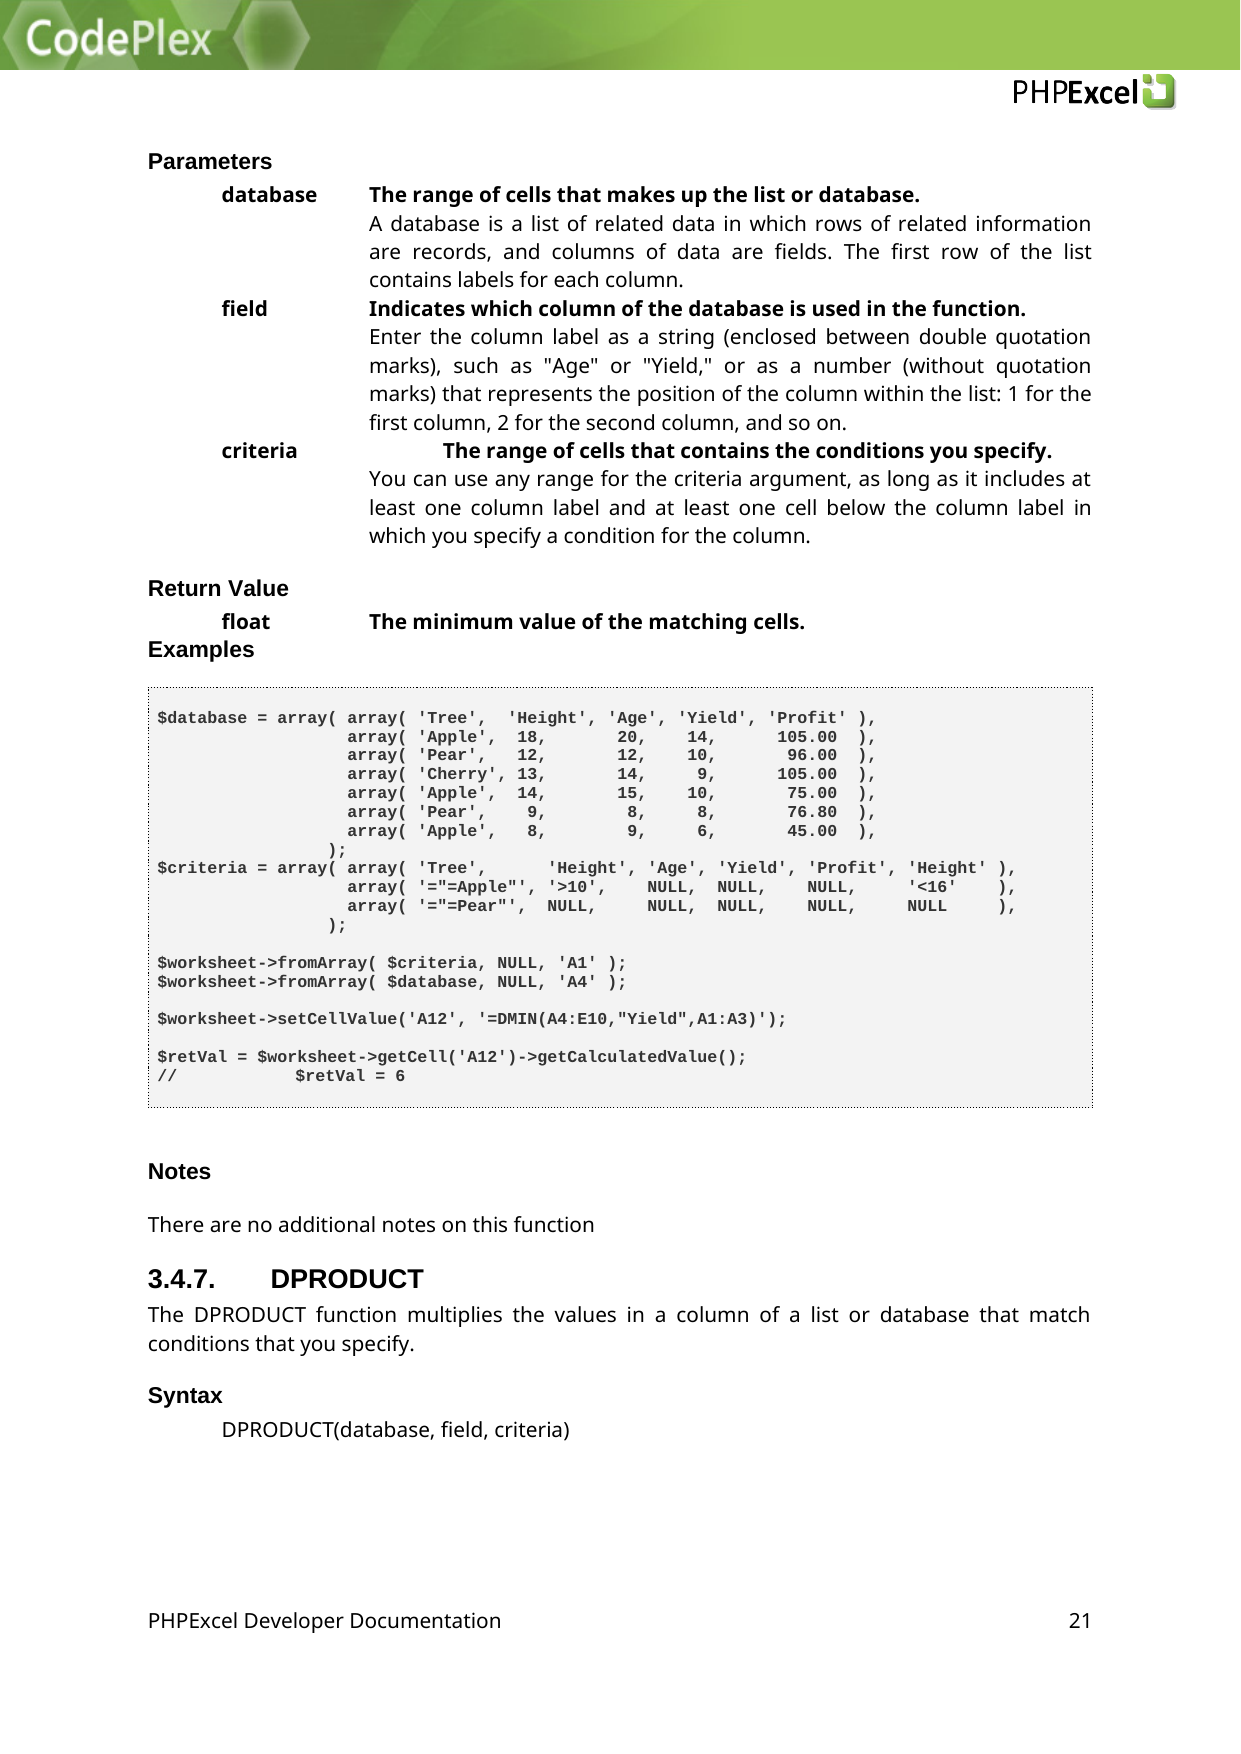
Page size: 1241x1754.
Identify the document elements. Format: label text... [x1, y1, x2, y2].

text $database = array( array( 'Tree', 'Height', 'Age', 'Yield', 'Profit' ), [148, 706, 1093, 725]
text ); [148, 913, 1093, 932]
text array( 'Apple', 8, 9, 6, 45.00 ), [148, 819, 1093, 838]
text The DPRODUCT function multiplies the values in a column of a list or database that match conditions that you specify. [148, 1301, 1093, 1357]
subtitle Parameters [148, 148, 1093, 174]
text DPRODUCT(database, field, criteria) [221, 1415, 1093, 1443]
text $worksheet->fromArray( $database, NULL, 'A4' ); [148, 970, 1093, 989]
text $worksheet->setCellValue('A12', '=DMIN(A4:E10,"Yield",A1:A3)'); [148, 1008, 1093, 1027]
text criteria The range of cells that contains the conditions you specify. [221, 436, 1093, 464]
text There are no additional notes on this function [148, 1210, 1093, 1238]
text // $retVal = 6 [148, 1064, 1093, 1083]
subtitle Examples [148, 636, 1093, 662]
text array( 'Apple', 14, 15, 10, 75.00 ), [148, 782, 1093, 800]
text $worksheet->fromArray( $criteria, NULL, 'A1' ); [148, 951, 1093, 970]
text You can use any range for the criteria argument, as long as it includes at least one column label and at least one cell below the column label in which you specify a condition for the column. [369, 464, 1093, 550]
text array( '="=Apple"', '>10', NULL, NULL, NULL, '<16' ), [148, 876, 1093, 895]
subtitle Notes [148, 1158, 1093, 1185]
subtitle Return Value [148, 575, 1093, 601]
text field Indicates which column of the database is used in the function. [221, 294, 1093, 322]
text $criteria = array( array( 'Tree', 'Height', 'Age', 'Yield', 'Profit', 'Height' ), [148, 857, 1093, 876]
text float The minimum value of the matching cells. [221, 607, 1093, 636]
text Enter the column label as a string (enclosed between double quotation marks), such as "Age" or "Yield," or as a number (without quotation marks) that represents the position of the column within the list: 1 for the first column, 2 for the second column, and so on. [369, 322, 1093, 436]
text database The range of cells that makes up the list or database. [221, 180, 1093, 209]
text ); [148, 838, 1093, 857]
text A database is a list of related data in which rows of related information are records, and columns of data are fields. The first row of the list contains labels for each column. [369, 209, 1093, 294]
text array( 'Apple', 18, 20, 14, 105.00 ), [148, 725, 1093, 744]
subtitle DPRODUCT [148, 1263, 1093, 1294]
text array( 'Pear', 12, 12, 10, 96.00 ), [148, 744, 1093, 763]
text $retVal = $worksheet->getCell('A12')->getCalculatedValue(); [148, 1046, 1093, 1064]
subtitle Syntax [148, 1382, 1093, 1409]
text array( 'Pear', 9, 8, 8, 76.80 ), [148, 800, 1093, 819]
text array( '="=Pear"', NULL, NULL, NULL, NULL, NULL ), [148, 895, 1093, 913]
text array( 'Cherry', 13, 14, 9, 105.00 ), [148, 763, 1093, 782]
